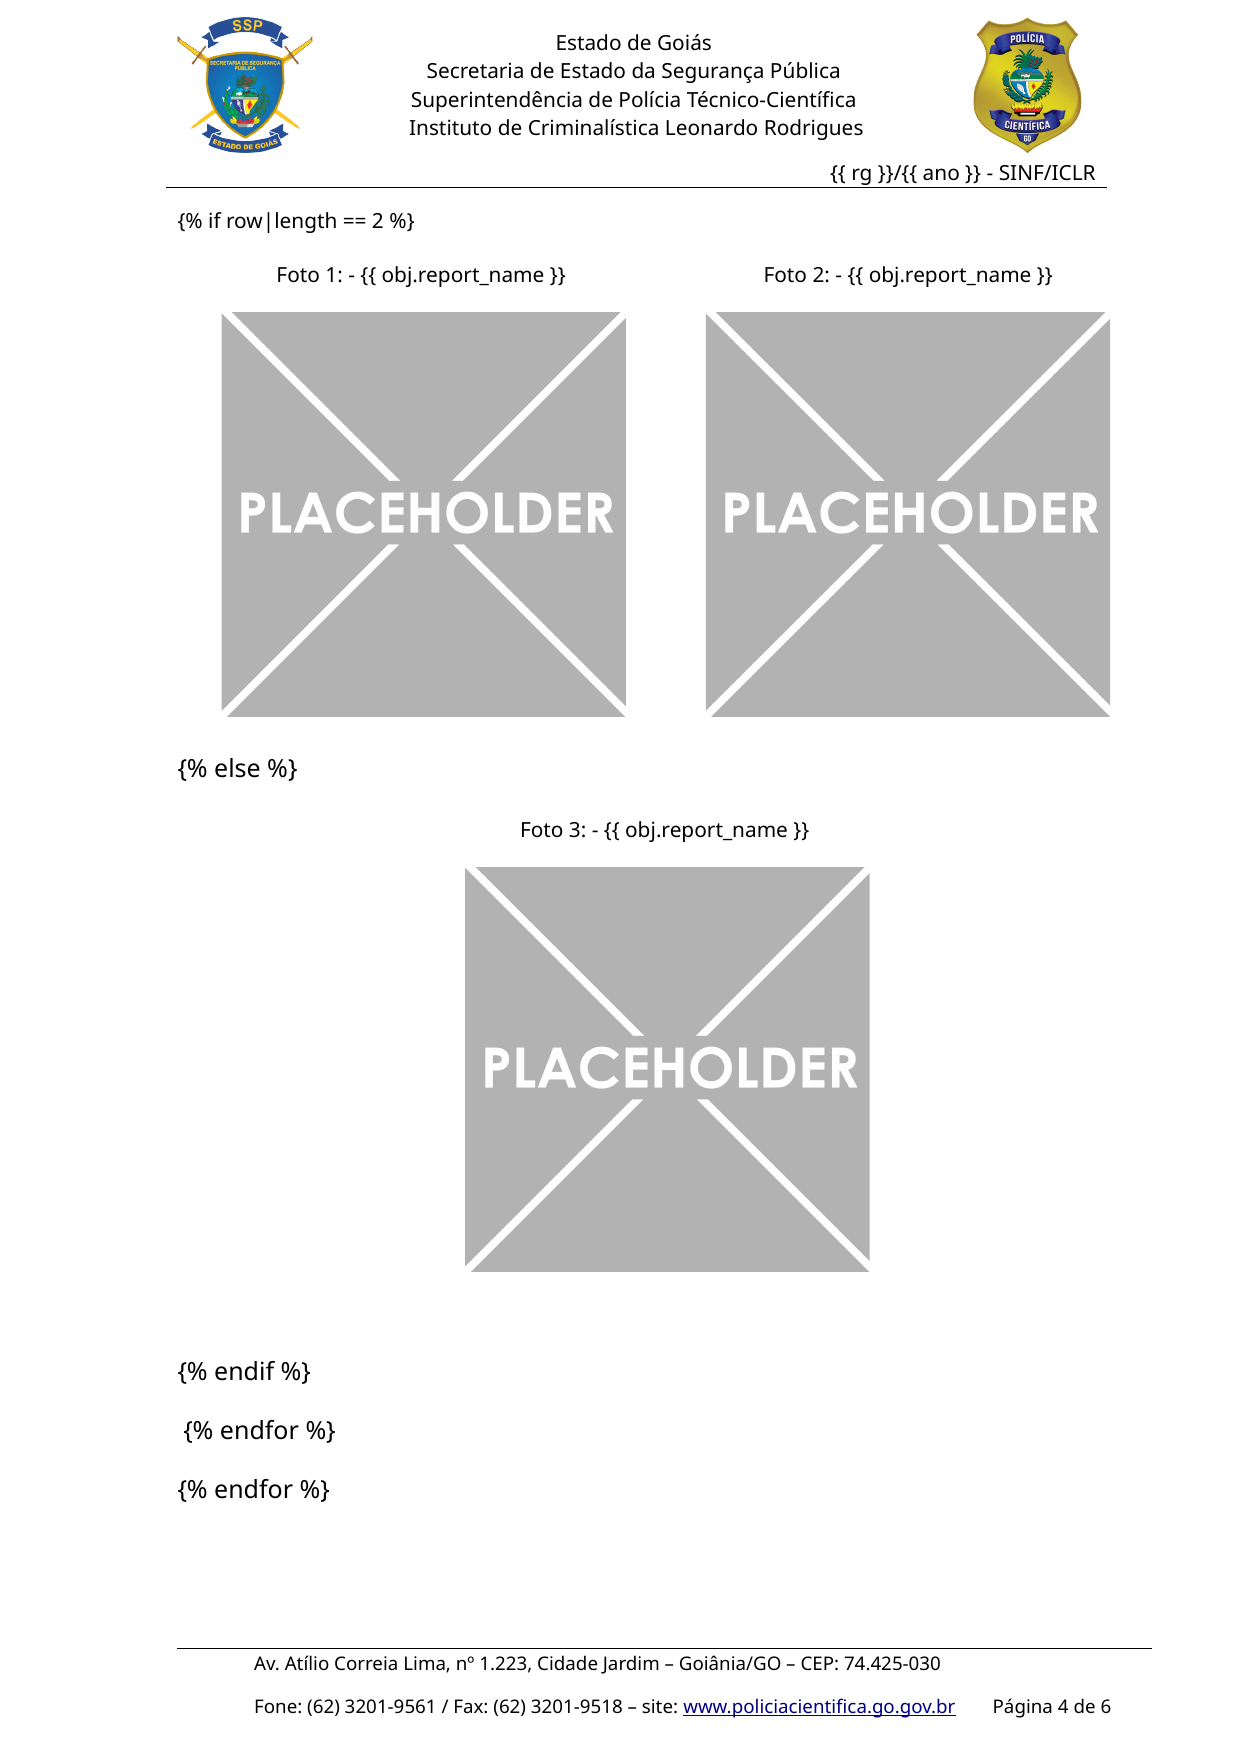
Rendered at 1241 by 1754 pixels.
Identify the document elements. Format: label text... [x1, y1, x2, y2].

picture [221, 312, 626, 717]
picture [177, 17, 313, 153]
text {% endif %} [177, 1353, 1152, 1388]
table_header Foto 2: - {{ obj.report_name }} [664, 255, 1152, 750]
picture [973, 17, 1082, 153]
picture [465, 867, 870, 1272]
text {% if row|length == 2 %} [177, 207, 1152, 235]
text {% endfor %} [177, 1472, 1152, 1506]
text {% endfor %} [177, 1413, 1152, 1447]
picture [705, 312, 1111, 717]
table_header Foto 1: - {{ obj.report_name }} [177, 255, 664, 750]
table_header Foto 3: - {{ obj.report_name }} [177, 810, 1152, 1294]
text {% else %} [177, 750, 1152, 784]
